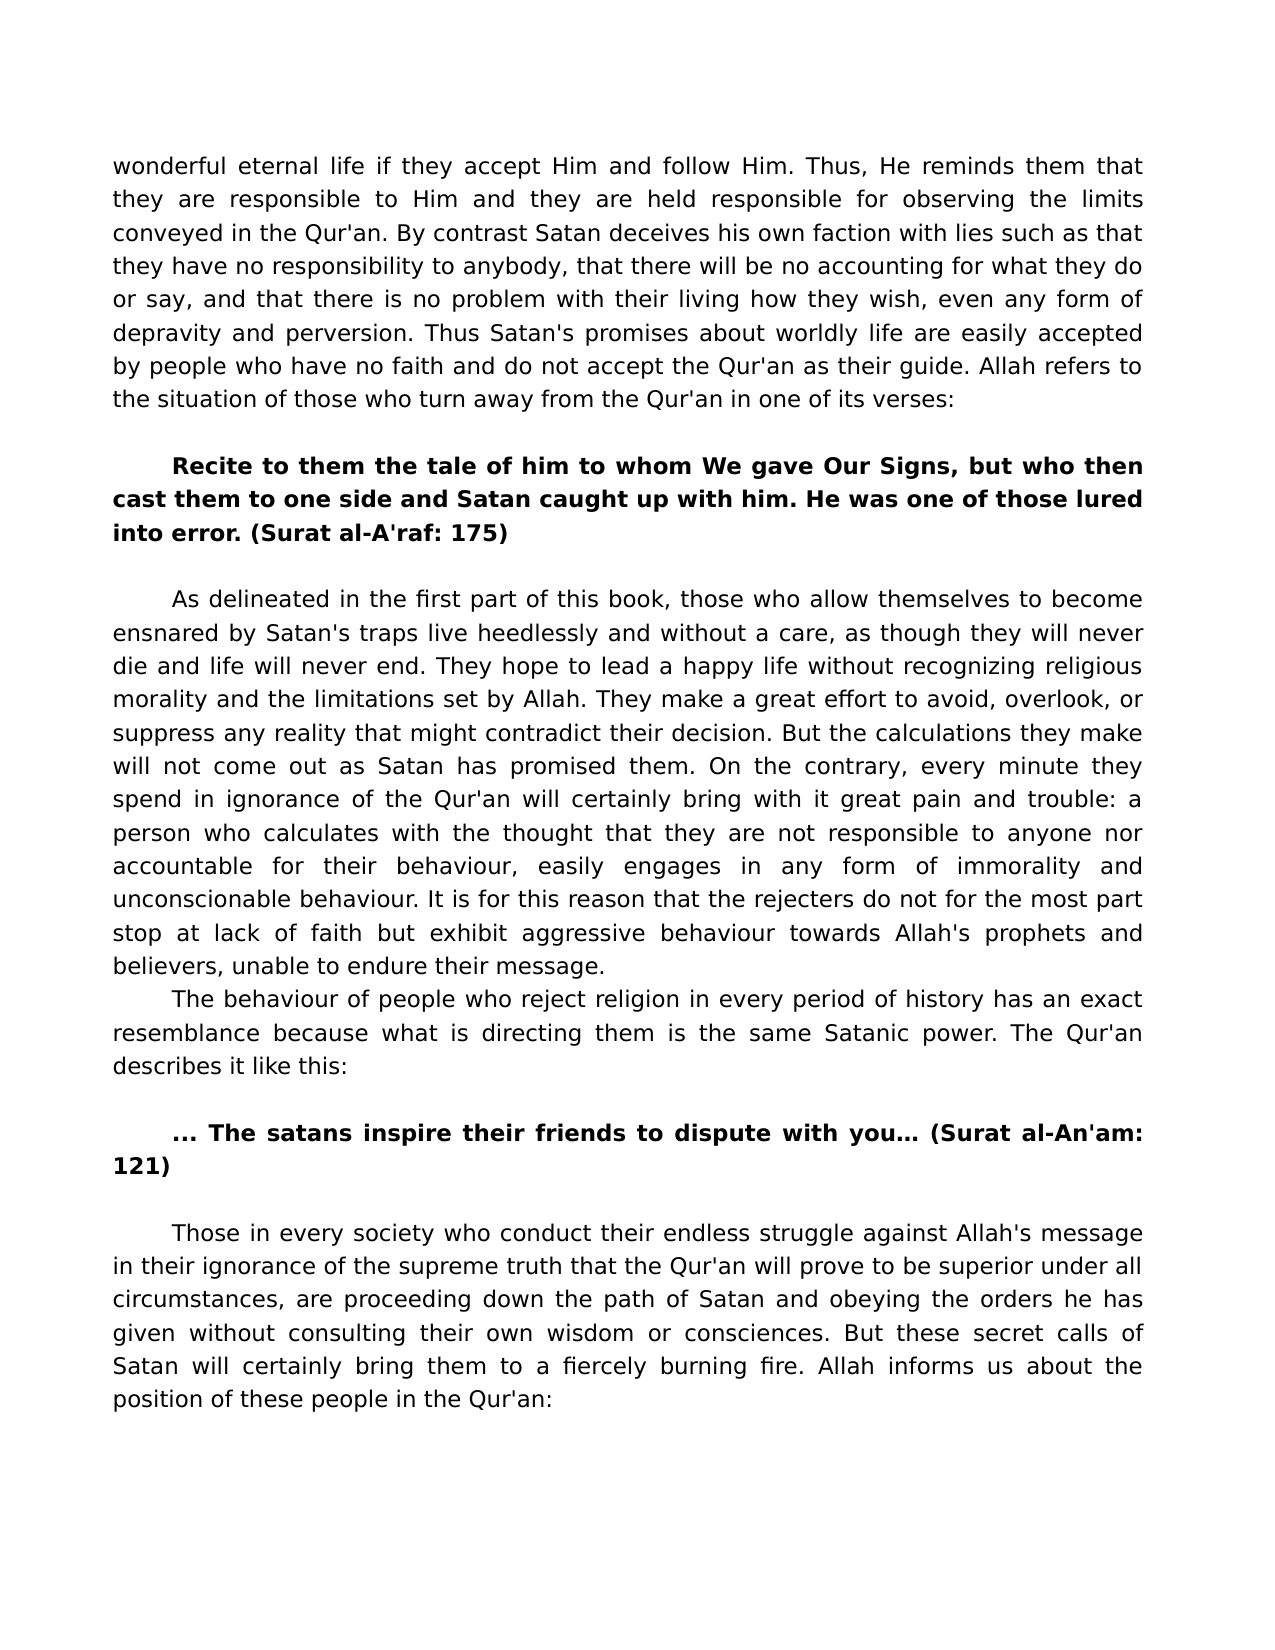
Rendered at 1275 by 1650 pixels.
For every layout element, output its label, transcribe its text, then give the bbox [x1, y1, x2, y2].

text Recite to them the tale of him to whom We gave Our Signs, but who then cast them to one side and Satan caught up with him. He was one of those lured into error. (Surat al-A'raf: 175) [112, 448, 1145, 548]
text The behaviour of people who reject religion in every period of history has an exact resemblance because what is directing them is the same Satanic power. The Qur'an describes it like this: [112, 981, 1145, 1081]
text As delineated in the first part of this book, those who allow themselves to become ensnared by Satan's traps live heedlessly and without a care, as though they will never die and life will never end. They hope to lead a happy life without recognizing religious morality and the limitations set by Allah. They make a great effort to avoid, overlook, or suppress any reality that might contradict their decision. But the calculations they make will not come out as Satan has promised them. On the contrary, every minute they spend in ignorance of the Qur'an will certainly bring with it great pain and trouble: a person who calculates with the thought that they are not responsible to anyone nor accountable for their behaviour, easily engages in any form of immorality and unconscionable behaviour. It is for this reason that the rejecters do not for the most part stop at lack of faith but exhibit aggressive behaviour towards Allah's prophets and believers, unable to endure their message. [112, 581, 1145, 981]
text wonderful eternal life if they accept Him and follow Him. Thus, He reminds them that they are responsible to Him and they are held responsible for observing the limits conveyed in the Qur'an. By contrast Satan deceives his own faction with lies such as that they have no responsibility to anybody, that there will be no accounting for what they do or say, and that there is no problem with their living how they wish, even any form of depravity and perversion. Thus Satan's promises about worldly life are easily accepted by people who have no faith and do not accept the Qur'an as their guide. Allah refers to the situation of those who turn away from the Qur'an in one of its verses: [112, 148, 1145, 414]
text Those in every society who conduct their endless struggle against Allah's message in their ignorance of the supreme truth that the Qur'an will prove to be superior under all circumstances, are proceeding down the path of Satan and obeying the orders he has given without consulting their own wisdom or consciences. But these secret calls of Satan will certainly bring them to a fiercely burning fire. Allah informs us about the position of these people in the Qur'an: [112, 1214, 1145, 1414]
text ... The satans inspire their friends to dispute with you… (Surat al-An'am: 121) [112, 1114, 1145, 1181]
